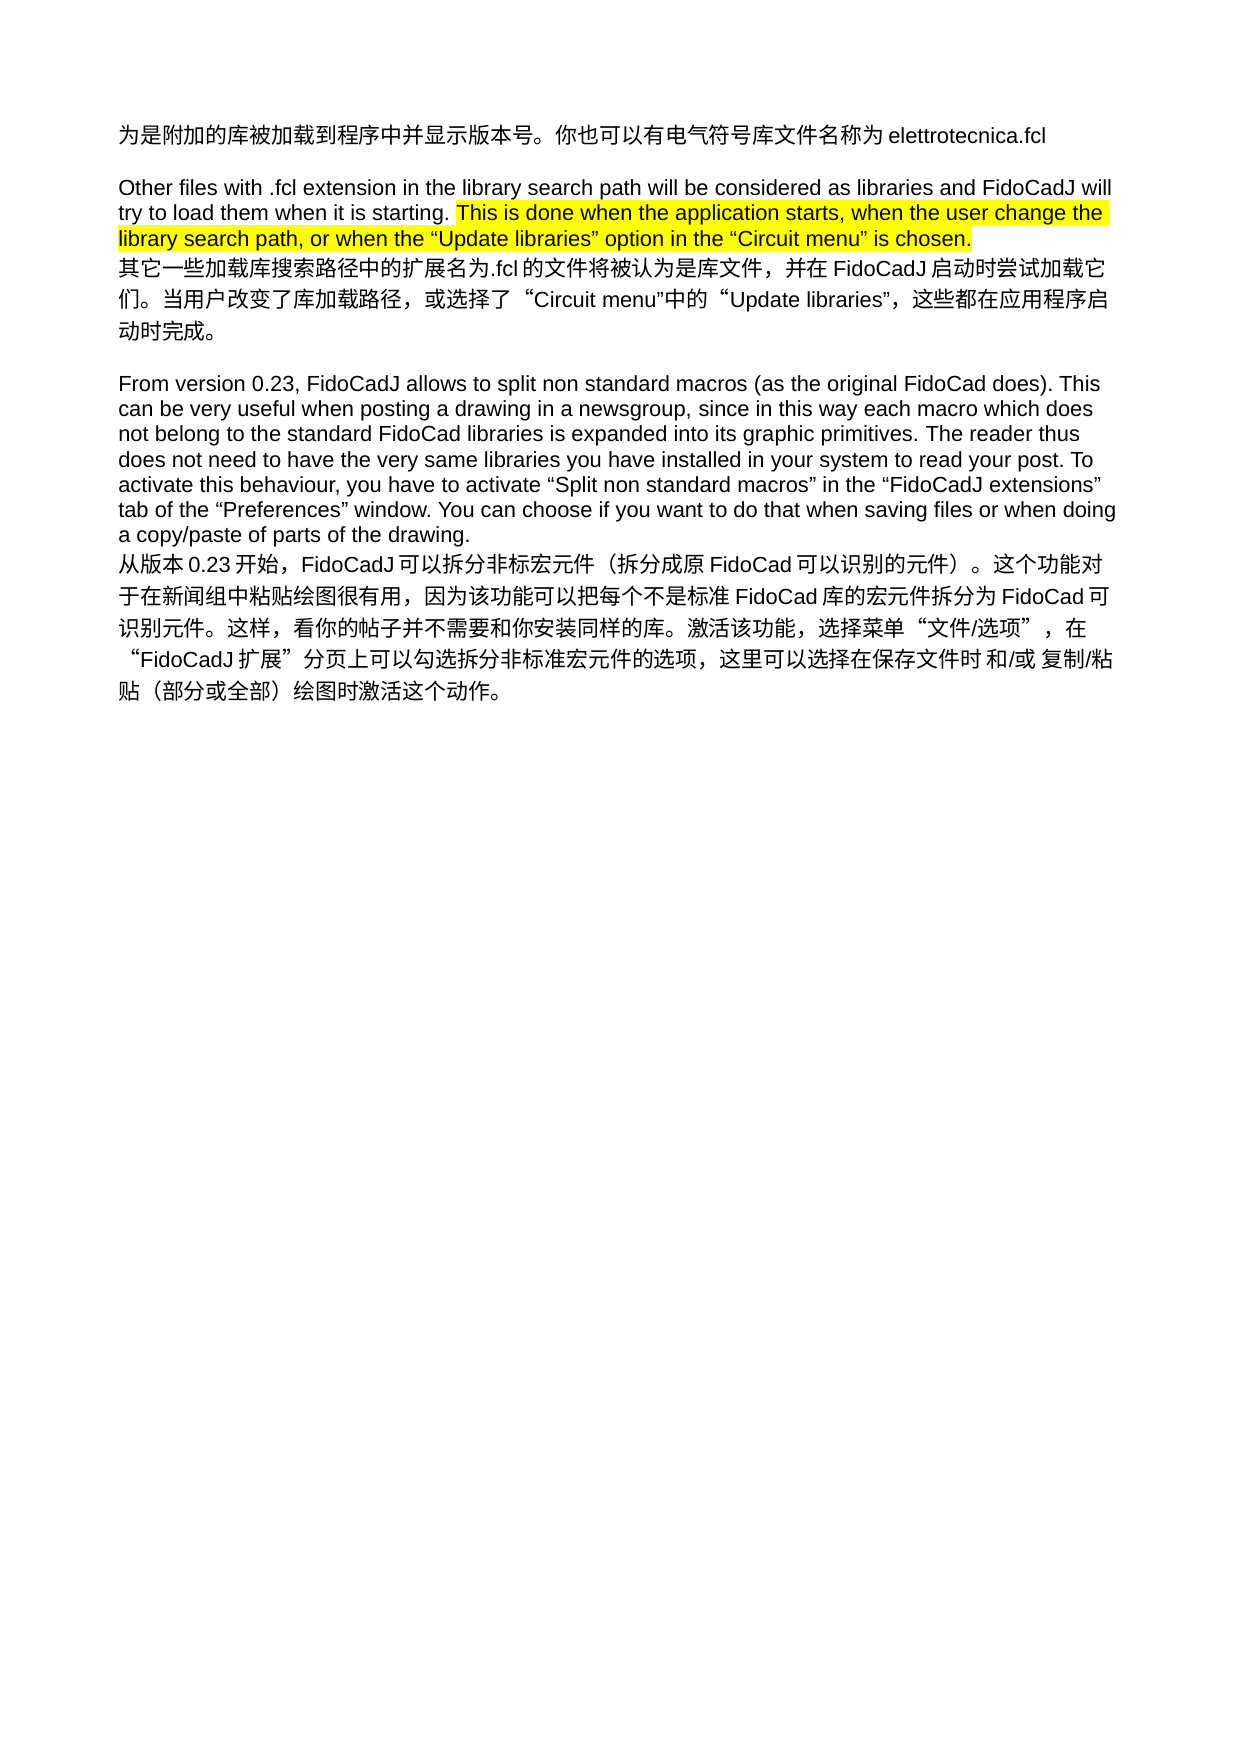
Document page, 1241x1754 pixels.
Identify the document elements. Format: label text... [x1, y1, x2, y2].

subtitle 应用程序允许我们指定加载库文件（扩展名为.fcl的文件）的目录。可以通过菜单“文件/选项”进行设置。如果目录中存在一个FCDstdlib.fcl库文件，加载这个库文件将取代应用程序中的标准库。类似的，如果存在一个PCB.fcl库文件，将取代PCB库。其它扩展名为.fcl的库文件，被认为是附加的库，会和标准库一起加载。这些都是在应用程序启动时所做的事情，也就是任何有关加载库的改变将在应用程序重启后才会起作用。感谢Roby IZ1CYN的付出，从0.23版开始，我可以直接在FidoCadJ发行版内部包含IHRaM 3.1库。包含这个库，是因为目前为止它是我见过的所有库中内容最完整、结构最合理的一个库。由于这个库已经是FidoCadJ的嵌入库，如果当前加载库路径中包含IHRAM.FCL库文件，这个库将被认为是附加的库被加载到程序中并显示版本号。你也可以有电气符号库文件名称为elettrotecnica.fcl [118, 118, 1122, 150]
subtitle Other files with .fcl extension in the library search path will be considered as libraries and FidoCadJ will try to load them when it is starting. This is done when the application starts, when the user change the library search path, or when the “Update libraries” option in the “Circuit menu” is chosen. [118, 175, 1122, 251]
subtitle From version 0.23, FidoCadJ allows to split non standard macros (as the original FidoCad does). This can be very useful when posting a drawing in a newsgroup, since in this way each macro which does not belong to the standard FidoCad libraries is expanded into its graphic primitives. The reader thus does not need to have the very same libraries you have installed in your system to read your post. To activate this behaviour, you have to activate “Split non standard macros” in the “FidoCadJ extensions” tab of the “Preferences” window. You can choose if you want to do that when saving files or when doing a copy/paste of parts of the drawing. [118, 371, 1122, 547]
subtitle 从版本0.23开始，FidoCadJ可以拆分非标宏元件（拆分成原FidoCad可以识别的元件）。这个功能对于在新闻组中粘贴绘图很有用，因为该功能可以把每个不是标准FidoCad库的宏元件拆分为FidoCad可识别元件。这样，看你的帖子并不需要和你安装同样的库。激活该功能，选择菜单“文件/选项”，在“FidoCadJ扩展”分页上可以勾选拆分非标准宏元件的选项，这里可以选择在保存文件时 和/或 复制/粘贴（部分或全部）绘图时激活这个动作。 [118, 547, 1122, 706]
subtitle 其它一些加载库搜索路径中的扩展名为.fcl的文件将被认为是库文件，并在FidoCadJ启动时尝试加载它们。当用户改变了库加载路径，或选择了“Circuit menu”中的“Update libraries”，这些都在应用程序启动时完成。 [118, 251, 1122, 346]
